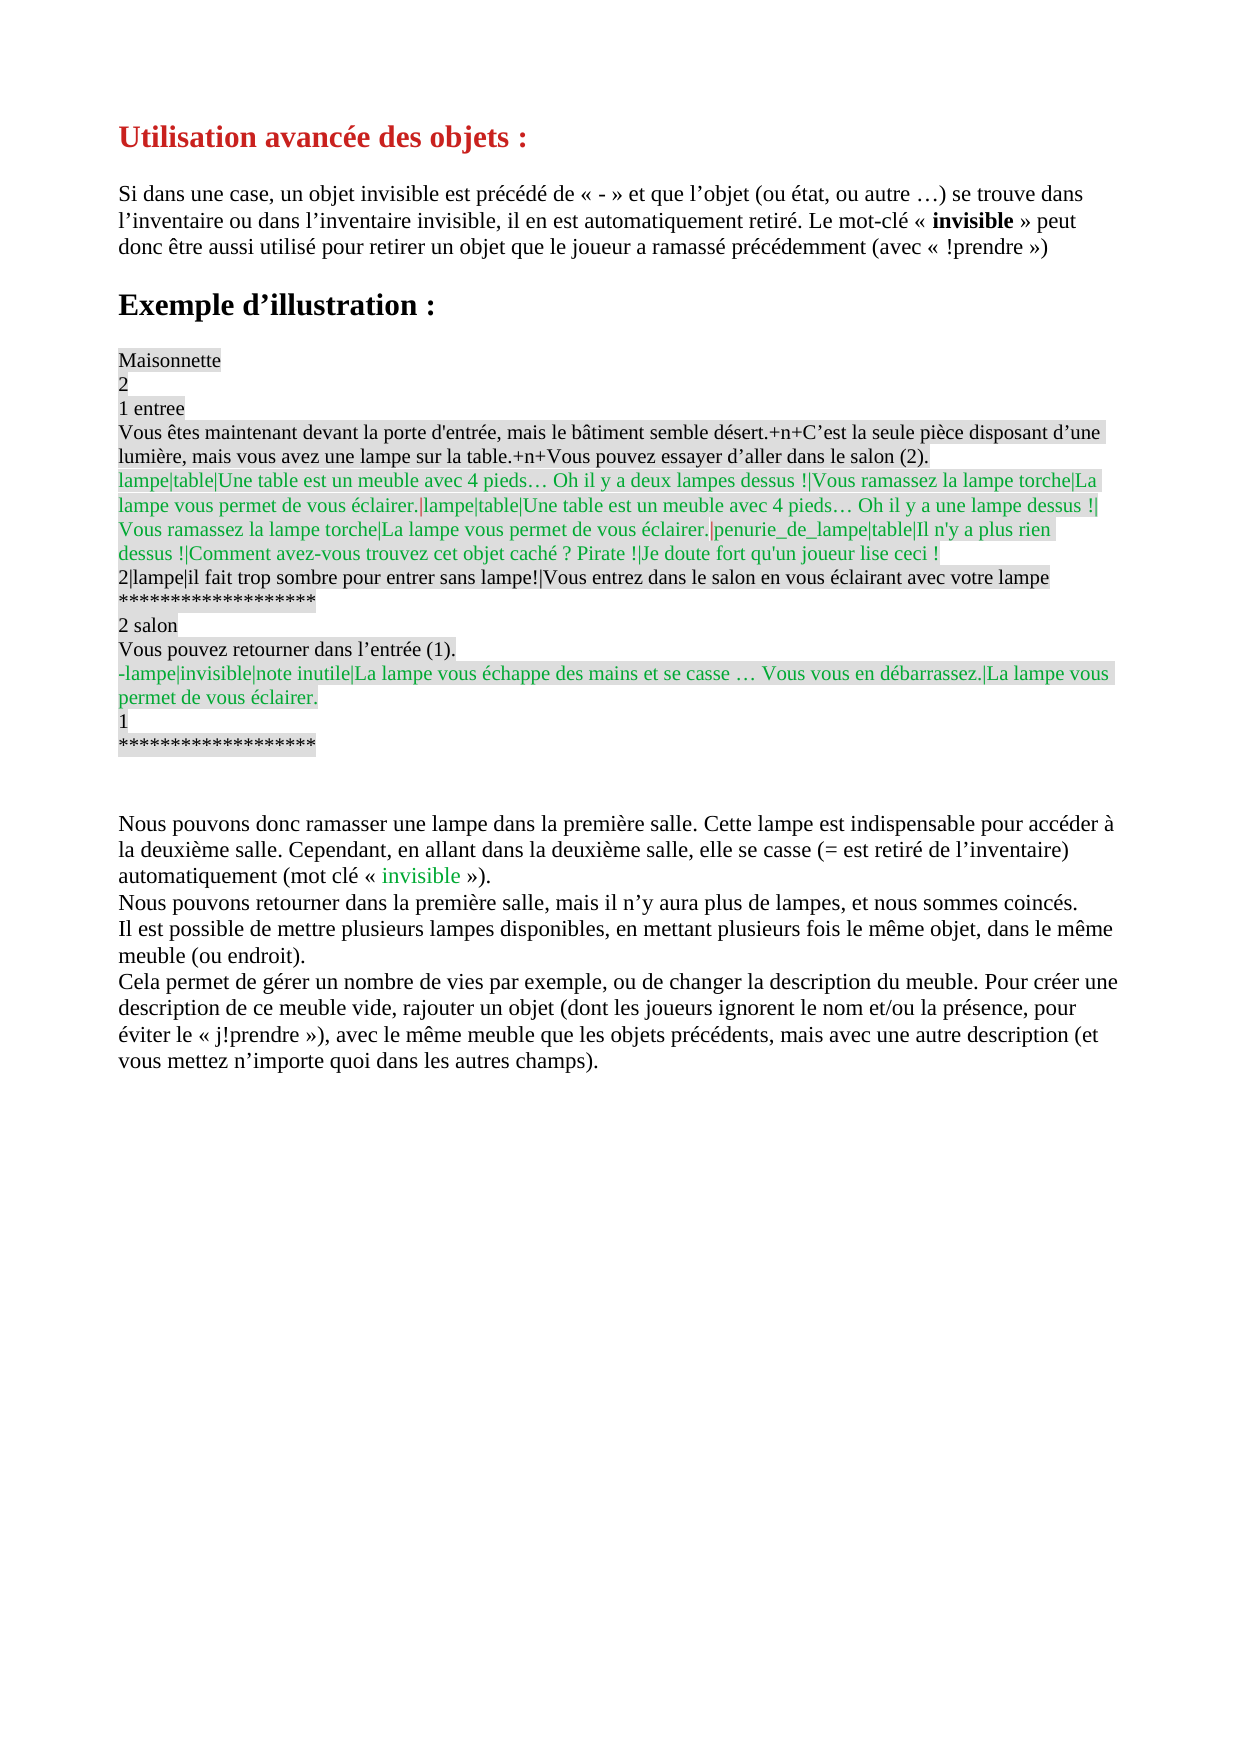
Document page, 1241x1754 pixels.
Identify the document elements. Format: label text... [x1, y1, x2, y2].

text 2 salon [118, 613, 1122, 637]
text 2|lampe|il fait trop sombre pour entrer sans lampe!|Vous entrez dans le salon en vous éclairant avec votre lampe [118, 565, 1122, 589]
text Utilisation avancée des objets : [118, 118, 1122, 154]
text Nous pouvons donc ramasser une lampe dans la première salle. Cette lampe est indispensable pour accéder à la deuxième salle. Cependant, en allant dans la deuxième salle, elle se casse (= est retiré de l’inventaire) automatiquement (mot clé « invisible »). Nous pouvons retourner dans la première salle, mais il n’y aura plus de lampes, et nous sommes coincés. [118, 810, 1122, 915]
text Maisonnette [118, 348, 1122, 372]
text 2 [118, 372, 1122, 396]
text -lampe|invisible|note inutile|La lampe vous échappe des mains et se casse … Vous vous en débarrassez.|La lampe vous permet de vous éclairer. [118, 661, 1122, 709]
text Si dans une case, un objet invisible est précédé de « - » et que l’objet (ou état, ou autre …) se trouve dans l’inventaire ou dans l’inventaire invisible, il en est automatiquement retiré. Le mot-clé « invisible » peut donc être aussi utilisé pour retirer un objet que le joueur a ramassé précédemment (avec « !prendre ») [118, 180, 1122, 259]
text Vous pouvez retourner dans l’entrée (1). [118, 637, 1122, 661]
text 1 [118, 709, 1122, 733]
text Exemple d’illustration : [118, 286, 1122, 322]
text ******************* [118, 733, 1122, 757]
text Vous êtes maintenant devant la porte d'entrée, mais le bâtiment semble désert.+n+C’est la seule pièce disposant d’une lumière, mais vous avez une lampe sur la table.+n+Vous pouvez essayer d’aller dans le salon (2). [118, 420, 1122, 468]
text 1 entree [118, 396, 1122, 420]
text lampe|table|Une table est un meuble avec 4 pieds… Oh il y a deux lampes dessus !|Vous ramassez la lampe torche|La lampe vous permet de vous éclairer.|lampe|table|Une table est un meuble avec 4 pieds… Oh il y a une lampe dessus !|Vous ramassez la lampe torche|La lampe vous permet de vous éclairer.|penurie_de_lampe|table|Il n'y a plus rien dessus !|Comment avez-vous trouvez cet objet caché ? Pirate !|Je doute fort qu'un joueur lise ceci ! [118, 468, 1122, 565]
text Il est possible de mettre plusieurs lampes disponibles, en mettant plusieurs fois le même objet, dans le même meuble (ou endroit). Cela permet de gérer un nombre de vies par exemple, ou de changer la description du meuble. Pour créer une description de ce meuble vide, rajouter un objet (dont les joueurs ignorent le nom et/ou la présence, pour éviter le « j!prendre »), avec le même meuble que les objets précédents, mais avec une autre description (et vous mettez n’importe quoi dans les autres champs). [118, 915, 1122, 1073]
text ******************* [118, 589, 1122, 613]
